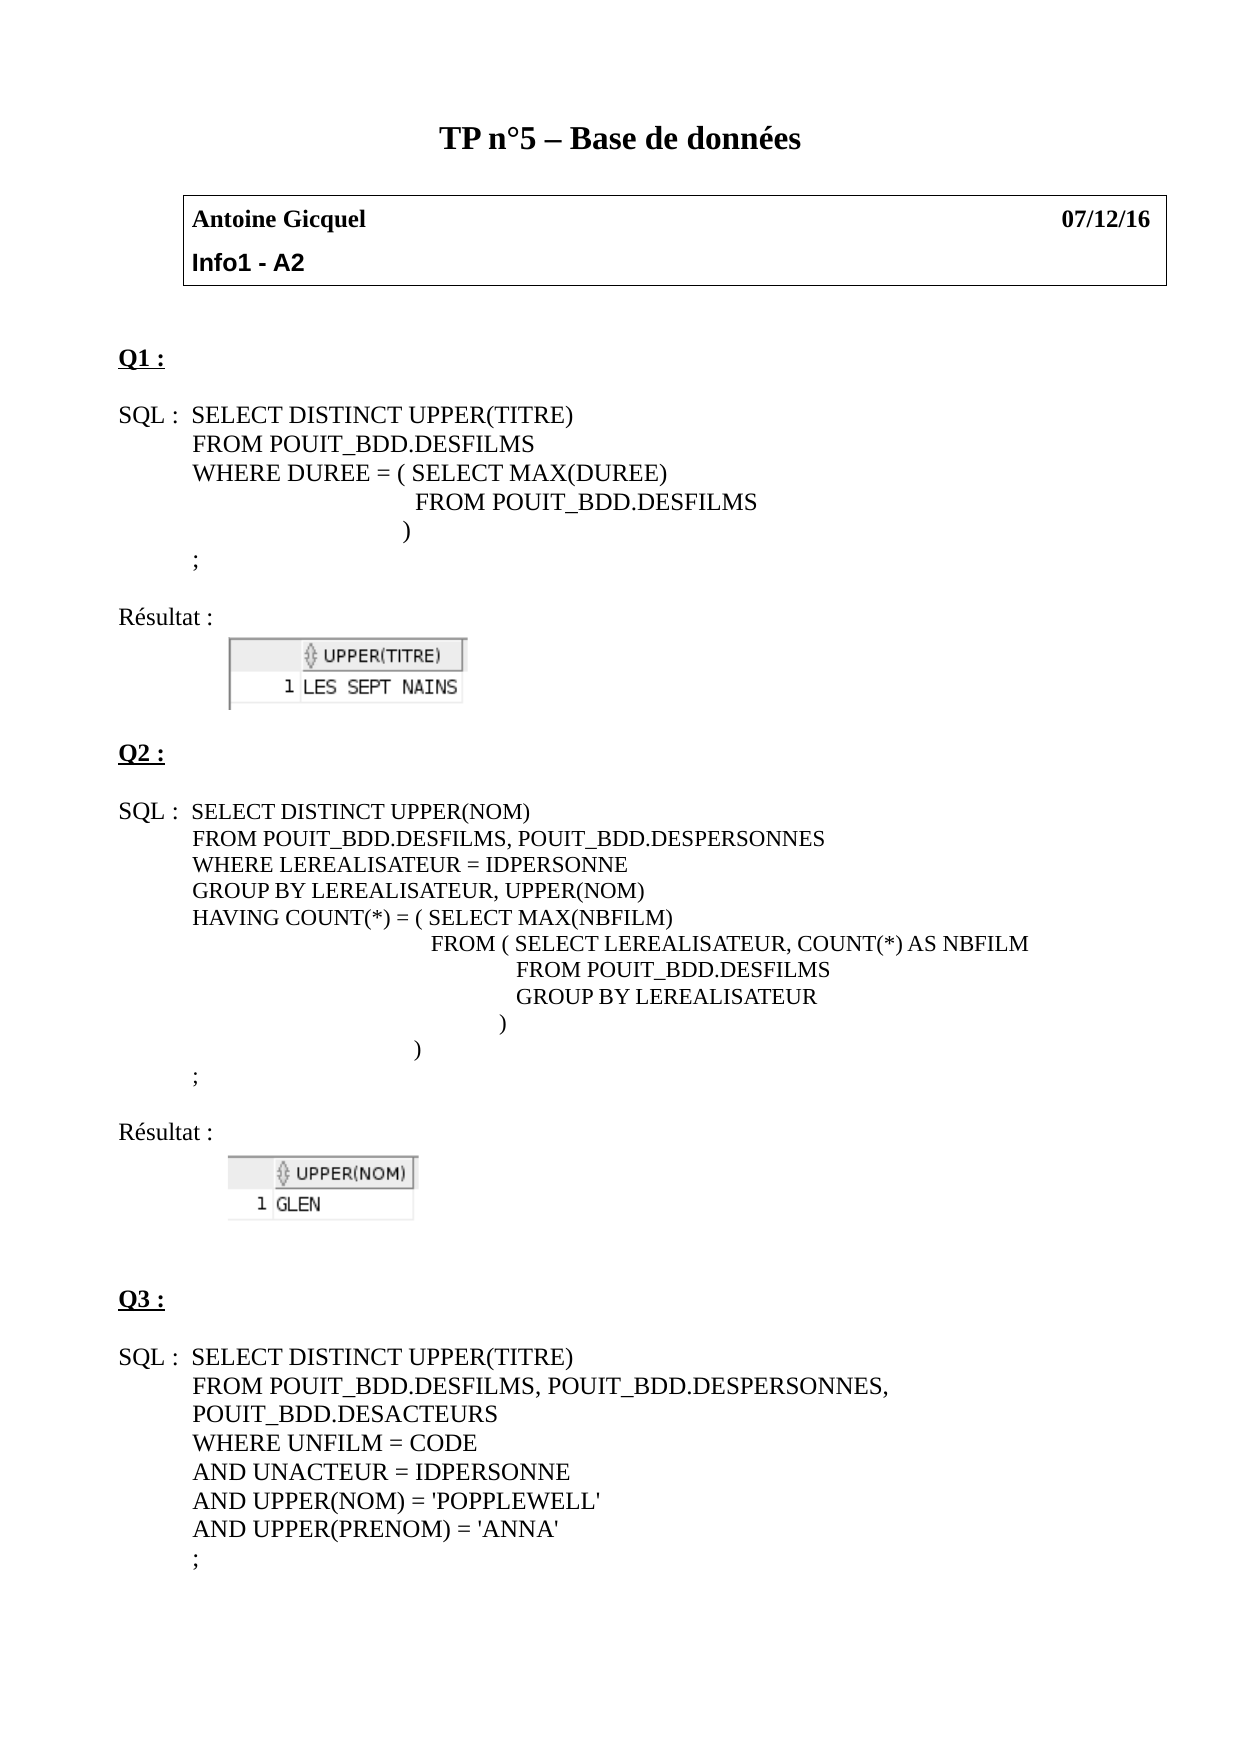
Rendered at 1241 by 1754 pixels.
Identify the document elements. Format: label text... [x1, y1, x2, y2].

table_cell Info1 - A2 [184, 240, 1166, 284]
text AND UNACTEUR = IDPERSONNE [118, 1457, 1122, 1486]
text FROM POUIT_BDD.DESFILMS [118, 429, 1122, 458]
text Q2 : [118, 738, 1122, 767]
text SQL : SELECT DISTINCT UPPER(TITRE) [118, 1342, 1122, 1371]
text Résultat : [118, 1117, 1122, 1146]
text Q3 : [118, 1284, 1122, 1313]
table_header Antoine Gicquel 07/12/16 [184, 196, 1166, 240]
text SQL : SELECT DISTINCT UPPER(TITRE) [118, 401, 1122, 429]
text ; [118, 544, 1122, 573]
text FROM ( SELECT LEREALISATEUR, COUNT(*) AS NBFILM [118, 930, 1122, 956]
text WHERE DUREE = ( SELECT MAX(DUREE) [118, 458, 1122, 487]
text SQL : SELECT DISTINCT UPPER(NOM) [118, 796, 1122, 825]
text WHERE UNFILM = CODE [118, 1428, 1122, 1457]
text FROM POUIT_BDD.DESFILMS, POUIT_BDD.DESPERSONNES, POUIT_BDD.DESACTEURS [118, 1371, 1122, 1428]
text WHERE LEREALISATEUR = IDPERSONNE [118, 851, 1122, 877]
text ; [118, 1543, 1122, 1572]
text ) [118, 516, 1122, 544]
text FROM POUIT_BDD.DESFILMS [118, 956, 1122, 983]
text GROUP BY LEREALISATEUR, UPPER(NOM) [118, 877, 1122, 904]
text FROM POUIT_BDD.DESFILMS, POUIT_BDD.DESPERSONNES [118, 825, 1122, 851]
text Q1 : [118, 343, 1122, 372]
picture [227, 1155, 419, 1227]
text FROM POUIT_BDD.DESFILMS [118, 487, 1122, 516]
picture [228, 637, 468, 710]
text AND UPPER(PRENOM) = 'ANNA' [118, 1514, 1122, 1543]
text ) [118, 1036, 1122, 1062]
subtitle TP n°5 – Base de données [118, 118, 1122, 156]
text GROUP BY LEREALISATEUR [118, 983, 1122, 1009]
text Résultat : [118, 602, 1122, 631]
text AND UPPER(NOM) = 'POPPLEWELL' [118, 1486, 1122, 1514]
text HAVING COUNT(*) = ( SELECT MAX(NBFILM) [118, 904, 1122, 930]
text ; [118, 1062, 1122, 1088]
text ) [118, 1009, 1122, 1036]
